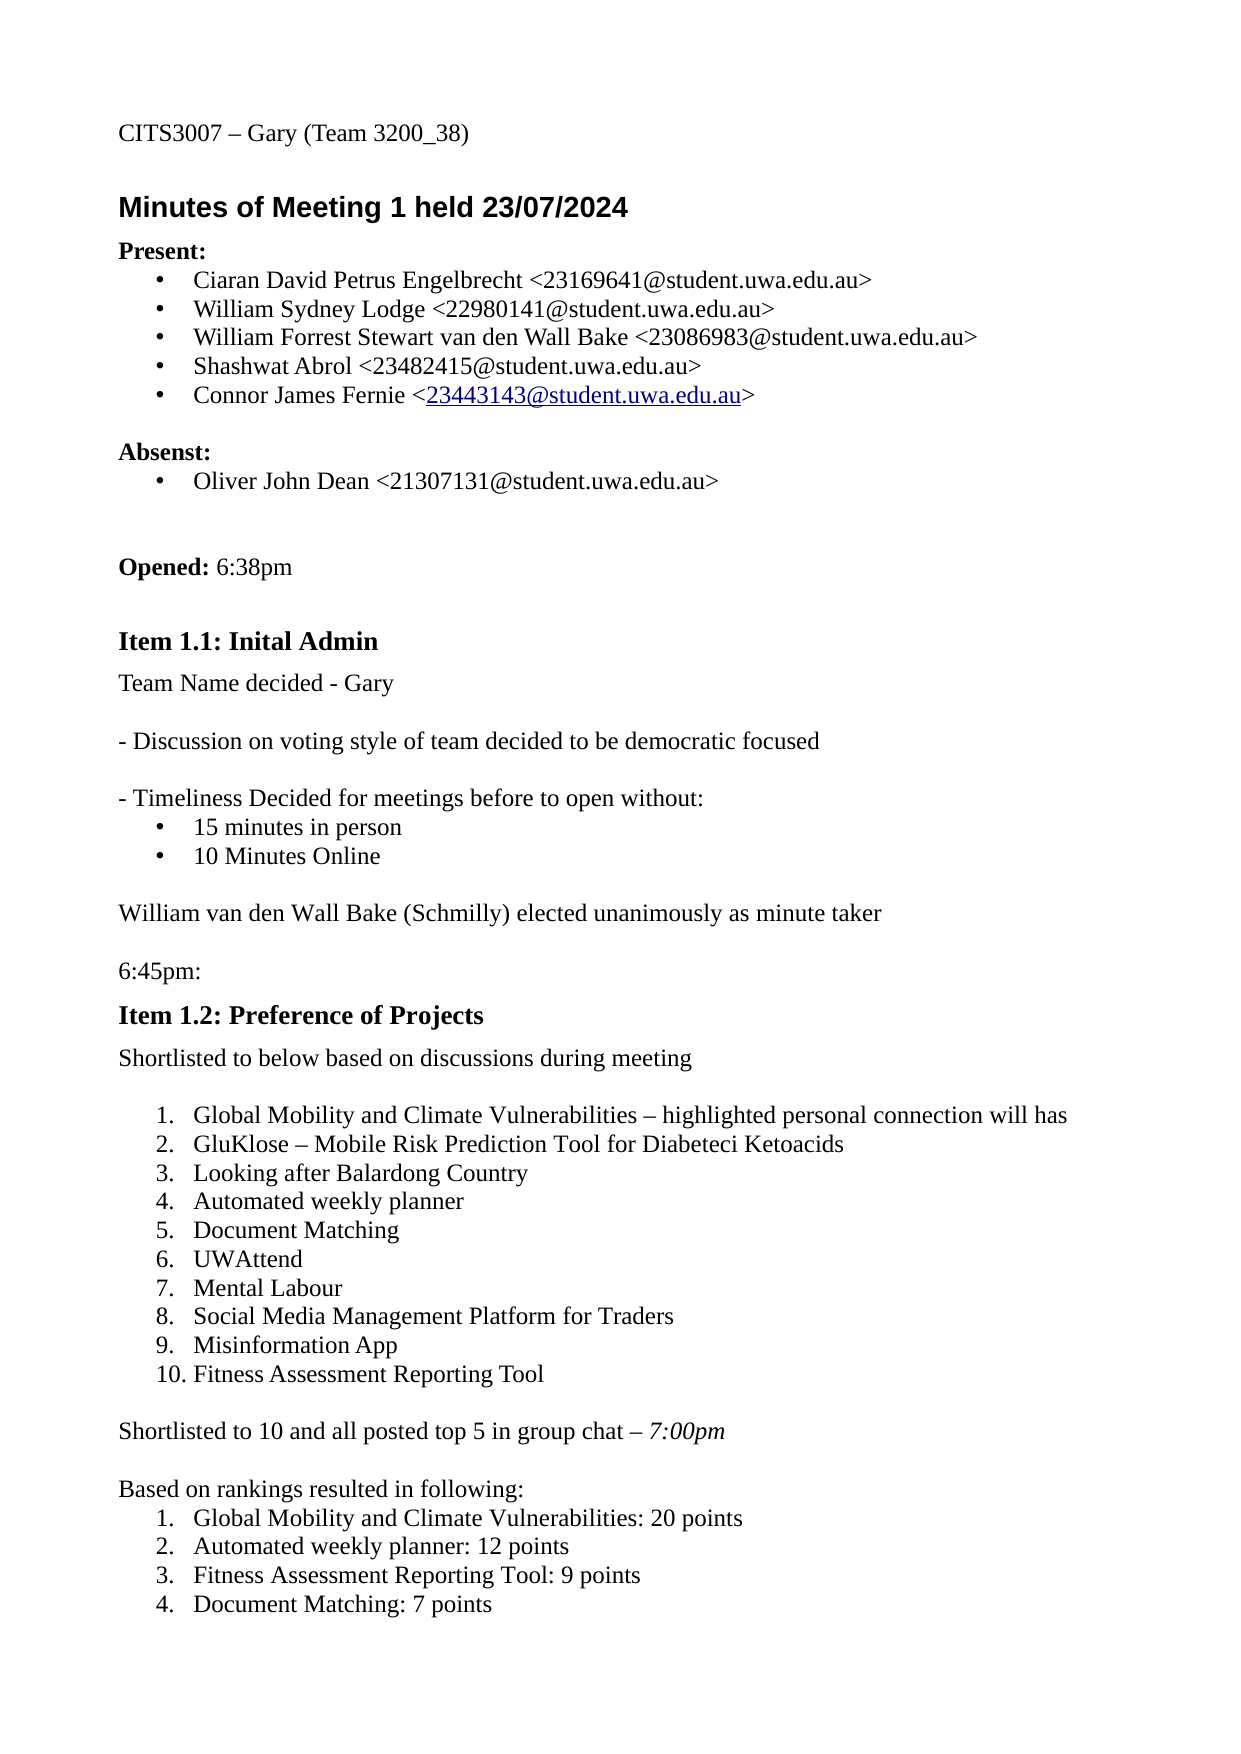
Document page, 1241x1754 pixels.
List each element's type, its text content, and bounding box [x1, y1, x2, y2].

subtitle Minutes of Meeting 1 held 23/07/2024 [118, 190, 1122, 224]
list Oliver John Dean <21307131@student.uwa.edu.au> [156, 466, 1122, 495]
list Looking after Balardong Country [156, 1158, 1122, 1186]
list UWAttend [156, 1244, 1122, 1273]
text - Timeliness Decided for meetings before to open without: [118, 783, 1122, 812]
list Shashwat Abrol <23482415@student.uwa.edu.au> [156, 351, 1122, 380]
list GluKlose – Mobile Risk Prediction Tool for Diabeteci Ketoacids [156, 1129, 1122, 1158]
list Mental Labour [156, 1273, 1122, 1301]
list 10 Minutes Online [156, 841, 1122, 869]
text Present: [118, 236, 1122, 265]
text Shortlisted to below based on discussions during meeting [118, 1043, 1122, 1071]
list Misinformation App [156, 1330, 1122, 1359]
list William Sydney Lodge <22980141@student.uwa.edu.au> [156, 294, 1122, 322]
list Connor James Fernie <23443143@student.uwa.edu.au> [156, 380, 1122, 409]
text William van den Wall Bake (Schmilly) elected unanimously as minute taker [118, 898, 1122, 927]
text Absenst: [118, 437, 1122, 466]
text Opened: 6:38pm [118, 552, 1122, 581]
list Fitness Assessment Reporting Tool: 9 points [156, 1560, 1122, 1589]
text 6:45pm: [118, 956, 1122, 984]
text Shortlisted to 10 and all posted top 5 in group chat – 7:00pm [118, 1416, 1122, 1445]
list 15 minutes in person [156, 812, 1122, 841]
list Global Mobility and Climate Vulnerabilities: 20 points [156, 1503, 1122, 1531]
text - Discussion on voting style of team decided to be democratic focused [118, 726, 1122, 754]
text CITS3007 – Gary (Team 3200_38) [118, 118, 1122, 147]
list Automated weekly planner [156, 1186, 1122, 1215]
list Global Mobility and Climate Vulnerabilities – highlighted personal connection will has [156, 1100, 1122, 1129]
text Based on rankings resulted in following: [118, 1474, 1122, 1503]
list Social Media Management Platform for Traders [156, 1301, 1122, 1330]
subtitle Item 1.2: Preference of Projects [118, 999, 1122, 1030]
list Automated weekly planner: 12 points [156, 1531, 1122, 1560]
list Document Matching: 7 points [156, 1589, 1122, 1618]
list Ciaran David Petrus Engelbrecht <23169641@student.uwa.edu.au> [156, 265, 1122, 294]
subtitle Item 1.1: Inital Admin [118, 624, 1122, 656]
text Team Name decided - Gary [118, 668, 1122, 697]
list Fitness Assessment Reporting Tool [156, 1359, 1122, 1388]
list William Forrest Stewart van den Wall Bake <23086983@student.uwa.edu.au> [156, 322, 1122, 351]
list Document Matching [156, 1215, 1122, 1244]
